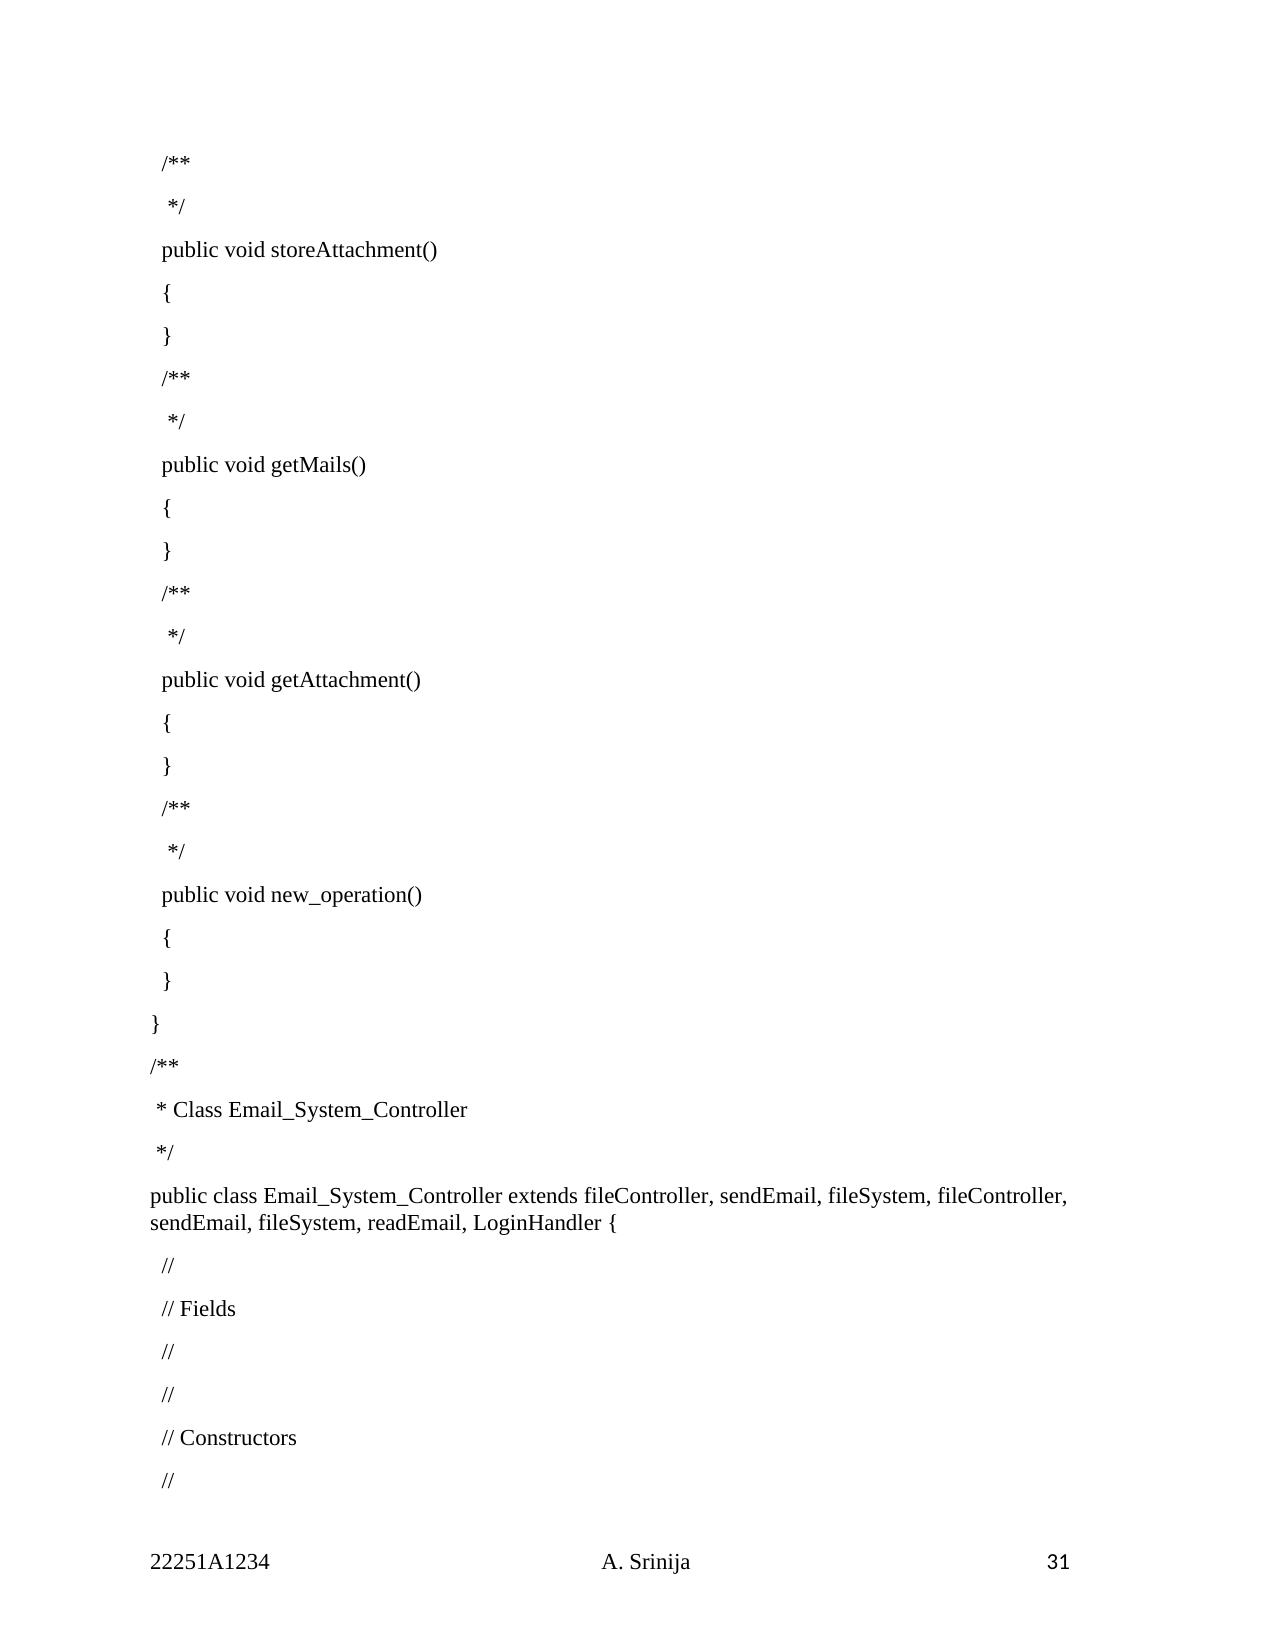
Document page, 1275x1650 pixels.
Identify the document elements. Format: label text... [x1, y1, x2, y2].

text public void new_operation() [150, 881, 1125, 908]
text public void storeAttachment() [150, 236, 1125, 262]
text } [150, 537, 1125, 563]
text { [150, 279, 1125, 305]
text */ [150, 408, 1125, 434]
text /** [150, 1053, 1125, 1080]
text * Class Email_System_Controller [150, 1096, 1125, 1123]
text // Constructors [150, 1424, 1125, 1450]
text } [150, 1010, 1125, 1037]
text /** [150, 580, 1125, 607]
text */ [150, 1139, 1125, 1166]
text */ [150, 838, 1125, 865]
text */ [150, 193, 1125, 219]
text { [150, 924, 1125, 951]
text /** [150, 365, 1125, 391]
text // [150, 1467, 1125, 1493]
text { [150, 494, 1125, 521]
text // Fields [150, 1295, 1125, 1321]
text /** [150, 150, 1125, 176]
text // [150, 1381, 1125, 1407]
text */ [150, 623, 1125, 649]
text // [150, 1338, 1125, 1364]
text /** [150, 795, 1125, 822]
text } [150, 322, 1125, 348]
text public void getMails() [150, 451, 1125, 477]
text // [150, 1252, 1125, 1278]
text } [150, 967, 1125, 994]
text public class Email_System_Controller extends fileController, sendEmail, fileSystem, fileController, sendEmail, fileSystem, readEmail, LoginHandler { [150, 1182, 1125, 1235]
text public void getAttachment() [150, 666, 1125, 693]
text } [150, 752, 1125, 779]
text { [150, 709, 1125, 736]
